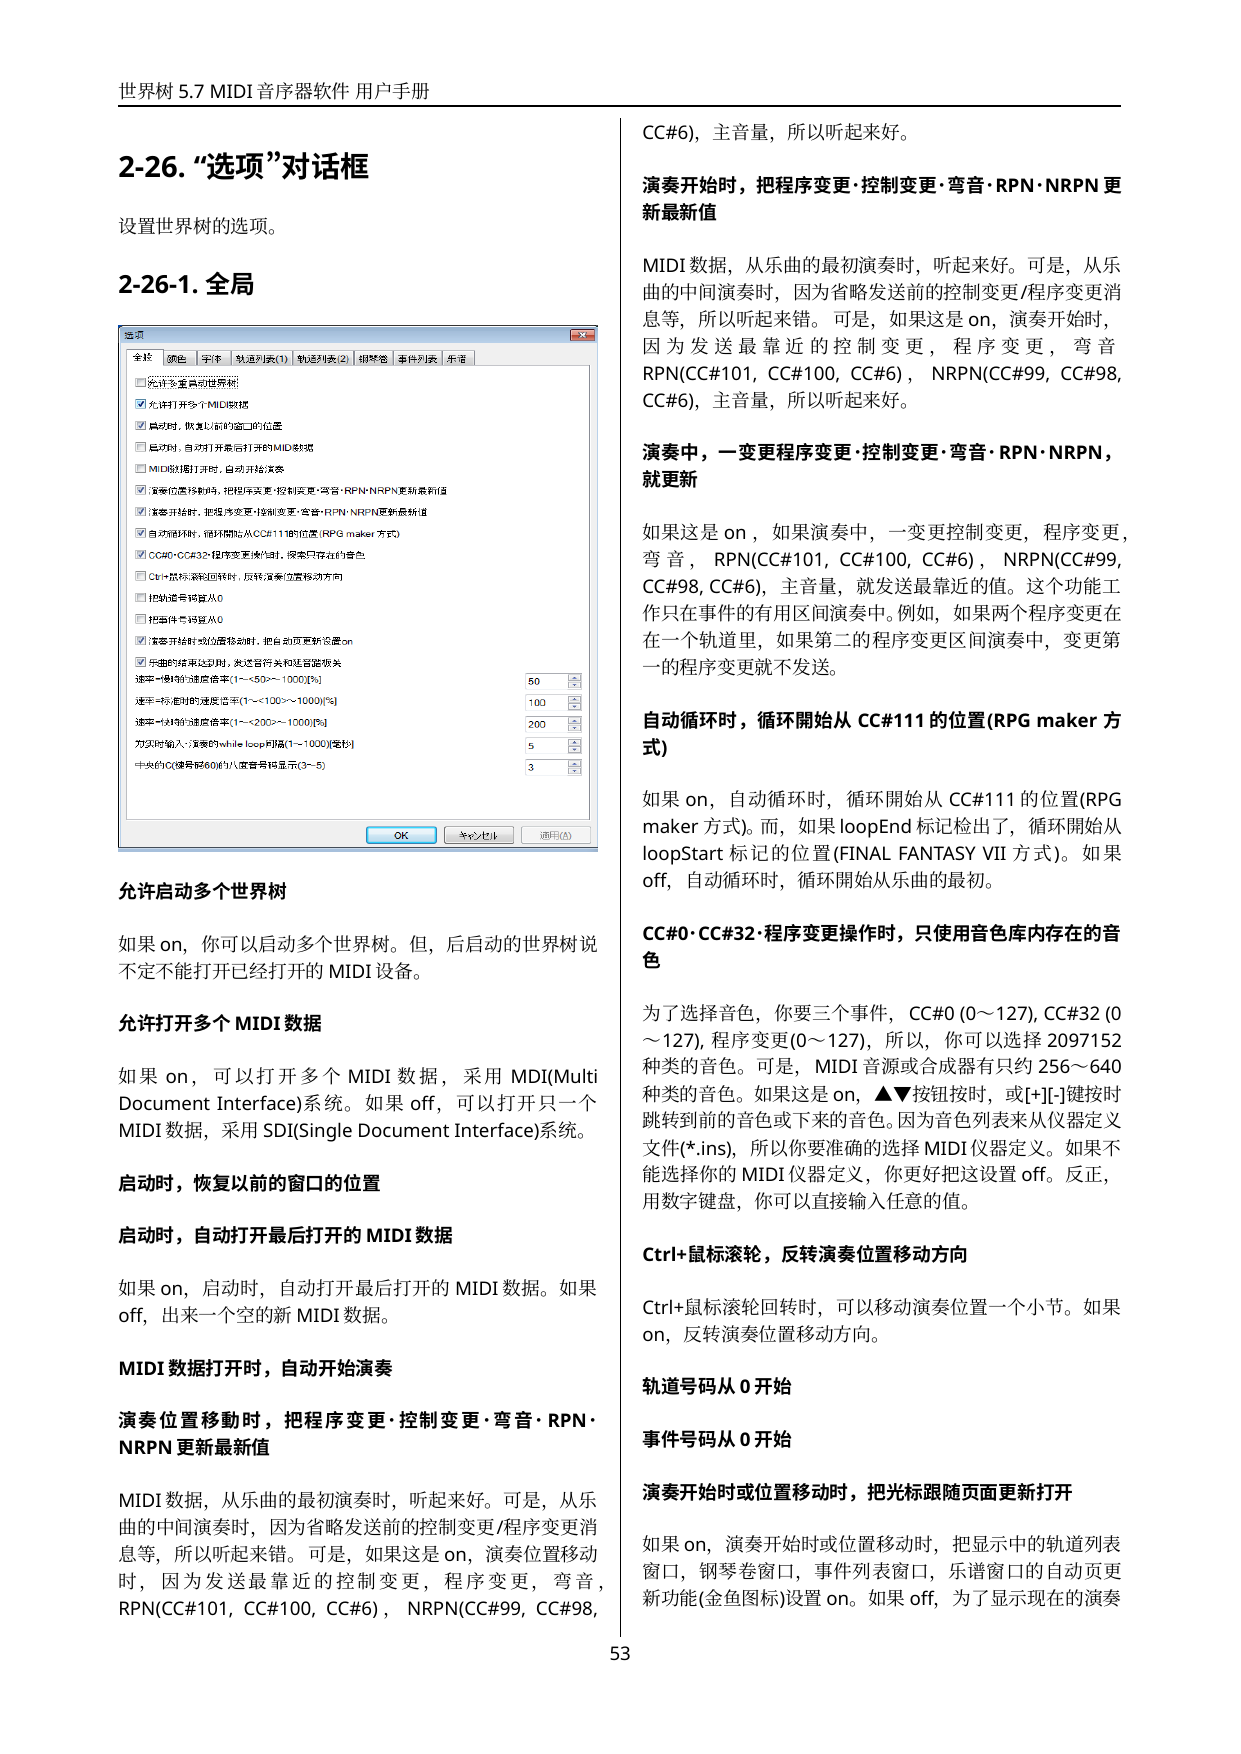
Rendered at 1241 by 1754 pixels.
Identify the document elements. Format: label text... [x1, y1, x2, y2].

text Ctrl+鼠标滚轮回转时，可以移动演奏位置一个小节。如果on，反转演奏位置移动方向。 [642, 1292, 1122, 1346]
text 如果on，可以打开多个MIDI数据，采用MDI(Multi Document Interface)系统。如果off，可以打开只一个MIDI数据，采用SDI(Single Document Interface)系统。 [118, 1062, 598, 1143]
text 如果on，启动时，自动打开最后打开的MIDI数据。如果off，出来一个空的新MIDI数据。 [118, 1274, 598, 1328]
text 轨道号码从0开始 [642, 1372, 1122, 1399]
text 如果on，你可以启动多个世界树。但，后启动的世界树说不定不能打开已经打开的MIDI设备。 [118, 929, 598, 983]
text 启动时，自动打开最后打开的MIDI数据 [118, 1221, 598, 1248]
text 启动时，恢复以前的窗口的位置 [118, 1168, 598, 1195]
subtitle 2-26-1. 全局 [118, 264, 598, 300]
text CC#0･CC#32･程序变更操作时，只使用音色库内存在的音色 [642, 918, 1122, 973]
text 演奏中，一变更程序变更･控制变更･弯音･RPN･NRPN，就更新 [642, 438, 1122, 492]
text MIDI数据，从乐曲的最初演奏时，听起来好。可是，从乐曲的中间演奏时，因为省略发送前的控制变更/程序变更消息等，所以听起来错。 可是，如果这是on，演奏位置移动时，因为发送最靠近的控制变更，程序变更，弯音，RPN(CC#101, CC#100, CC#6)，NRPN(CC#99, CC#98, CC#6)，主音量，所以听起来好。 [118, 1486, 598, 1621]
text MIDI数据打开时，自动开始演奏 [118, 1353, 598, 1380]
text 事件号码从0开始 [642, 1425, 1122, 1452]
picture [118, 325, 598, 852]
text 如果这是on ，如果演奏中，一变更控制变更，程序变更，弯音，RPN(CC#101, CC#100, CC#6)，NRPN(CC#99, CC#98, CC#6)，主音量，就发送最靠近的值。这个功能工作只在事件的有用区间演奏中。例如，如果两个程序变更在在一个轨道里，如果第二的程序变更区间演奏中，变更第一的程序变更就不发送。 [642, 518, 1122, 680]
text 演奏开始时或位置移动时，把光标跟随页面更新打开 [642, 1477, 1122, 1504]
text 演奏开始时，把程序变更･控制变更･弯音･RPN･NRPN更新最新值 [642, 171, 1122, 225]
text 如果on，自动循环时，循环開始从CC#111的位置(RPG maker 方式)。而，如果loopEnd标记检出了，循环開始从 loopStart标记的位置(FINAL FANTASY VII方式)。如果off，自动循环时，循环開始从乐曲的最初。 [642, 785, 1122, 893]
text 允许启动多个世界树 [118, 877, 598, 904]
text 为了选择音色，你要三个事件，CC#0 (0～127), CC#32 (0～127), 程序变更(0～127)，所以，你可以选择2097152种类的音色。可是，MIDI音源或合成器有只约256～640种类的音色。如果这是on，▲▼按钮按时，或[+][-]键按时，跳转到前的音色或下来的音色。因为音色列表来从仪器定义文件(*.ins)，所以你要准确的选择MIDI仪器定义。如果不能选择你的MIDI仪器定义，你更好把这设置off。反正，用数字键盘，你可以直接输入任意的值。 [642, 998, 1122, 1214]
text 自动循环时，循环開始从CC#111的位置(RPG maker 方式) [642, 705, 1122, 759]
text MIDI数据，从乐曲的最初演奏时，听起来好。可是，从乐曲的中间演奏时，因为省略发送前的控制变更/程序变更消息等，所以听起来错。 可是，如果这是on，演奏开始时，因为发送最靠近的控制变更，程序变更，弯音，RPN(CC#101, CC#100, CC#6)，NRPN(CC#99, CC#98, CC#6)，主音量，所以听起来好。 [642, 251, 1122, 412]
text 如果on，演奏开始时或位置移动时，把显示中的轨道列表窗口，钢琴卷窗口，事件列表窗口，乐谱窗口的自动页更新功能(金鱼图标)设置on。如果off，为了显示现在的演奏 [642, 1530, 1122, 1611]
text 演奏位置移動时，把程序变更･控制变更･弯音･RPN･NRPN更新最新值 [118, 1406, 598, 1460]
text 设置世界树的选项。 [118, 212, 598, 238]
text Ctrl+鼠标滚轮，反转演奏位置移动方向 [642, 1240, 1122, 1267]
text MIDI数据，从乐曲的最初演奏时，听起来好。可是，从乐曲的中间演奏时，因为省略发送前的控制变更/程序变更消息等，所以听起来错。 可是，如果这是on，演奏位置移动时，因为发送最靠近的控制变更，程序变更，弯音，RPN(CC#101, CC#100, CC#6)，NRPN(CC#99, CC#98, CC#6)，主音量，所以听起来好。 [642, 118, 1122, 145]
text 允许打开多个MIDI数据 [118, 1009, 598, 1036]
subtitle 2-26. “选项”对话框 [118, 144, 598, 186]
